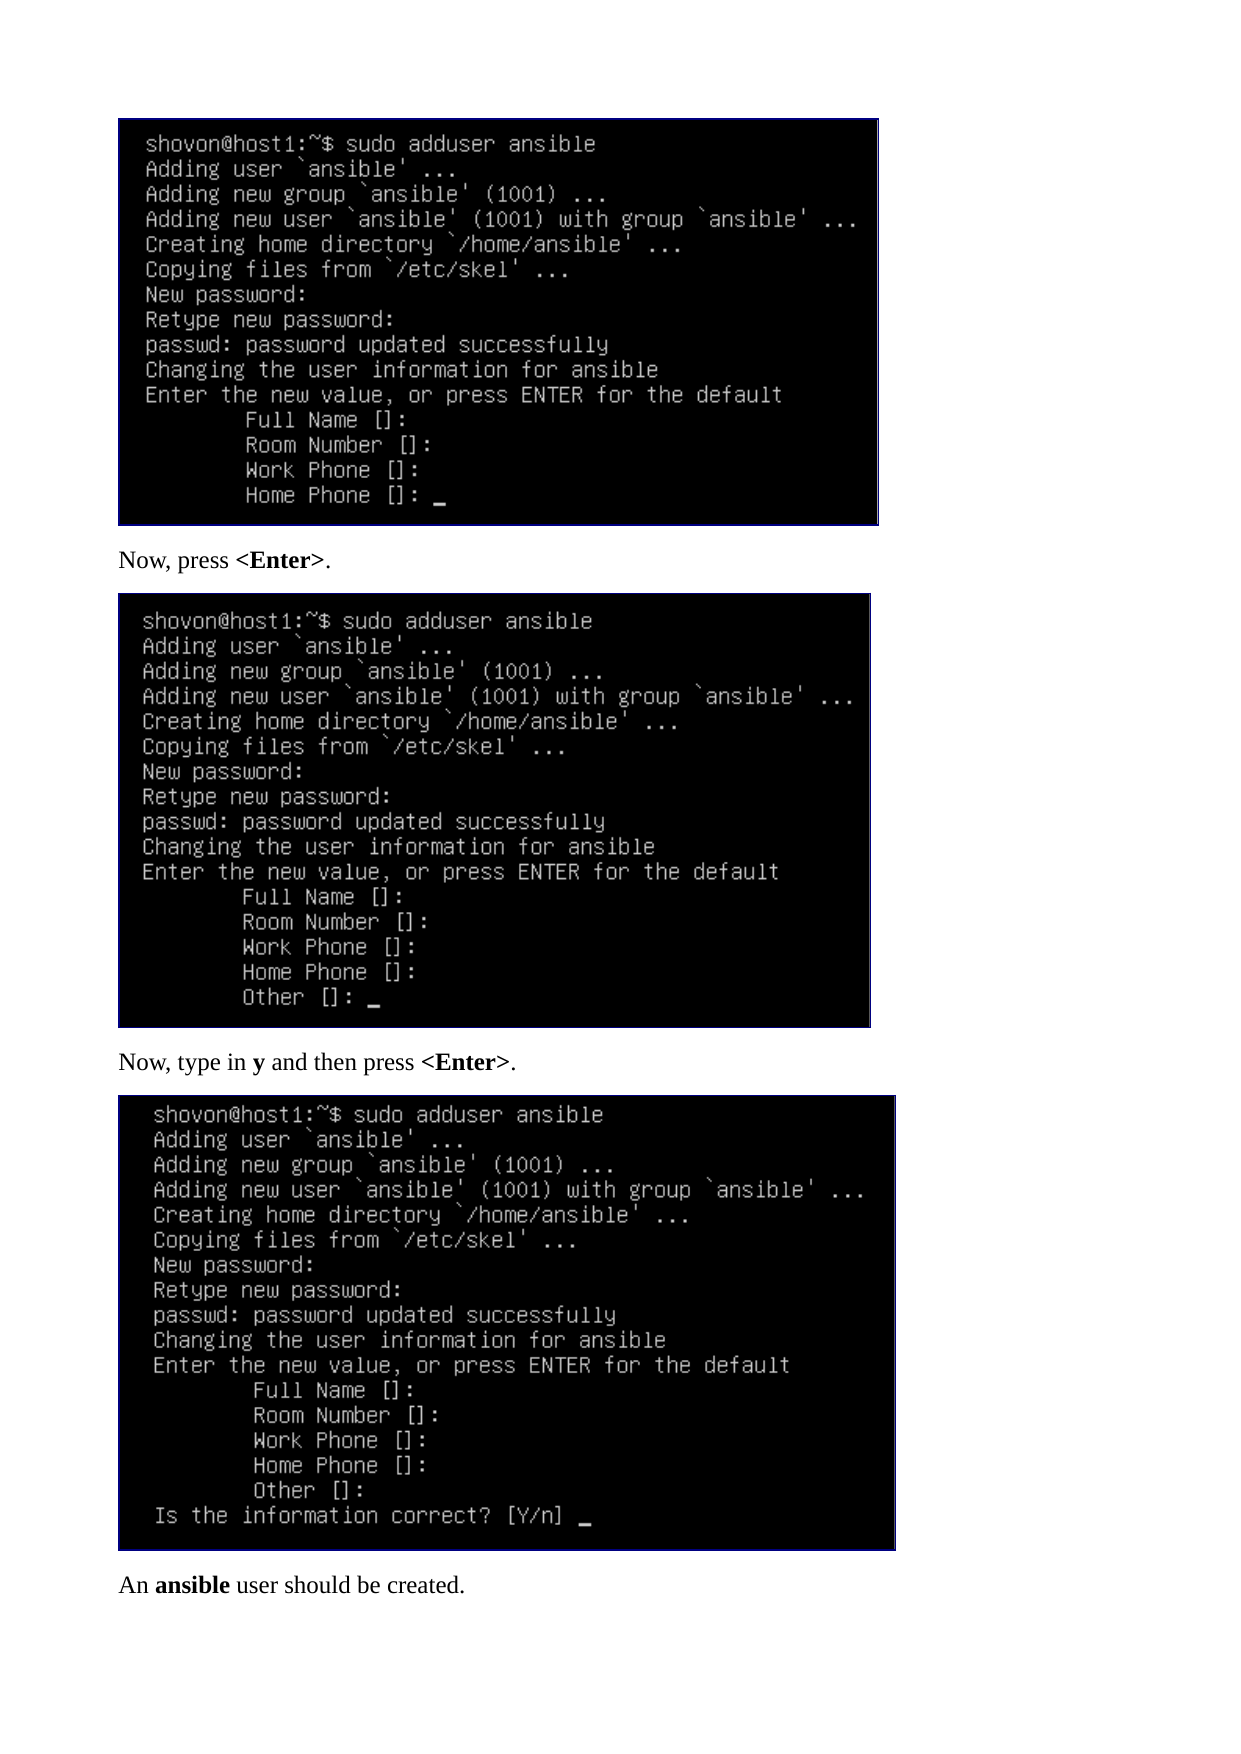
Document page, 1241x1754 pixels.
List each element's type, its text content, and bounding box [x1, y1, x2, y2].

picture [120, 594, 870, 1027]
text Now, type in y and then press <Enter>. [118, 1047, 1122, 1076]
picture [120, 120, 878, 524]
text An ansible user should be created. [118, 1570, 1122, 1599]
picture [120, 1096, 895, 1549]
text Now, press <Enter>. [118, 545, 1122, 573]
